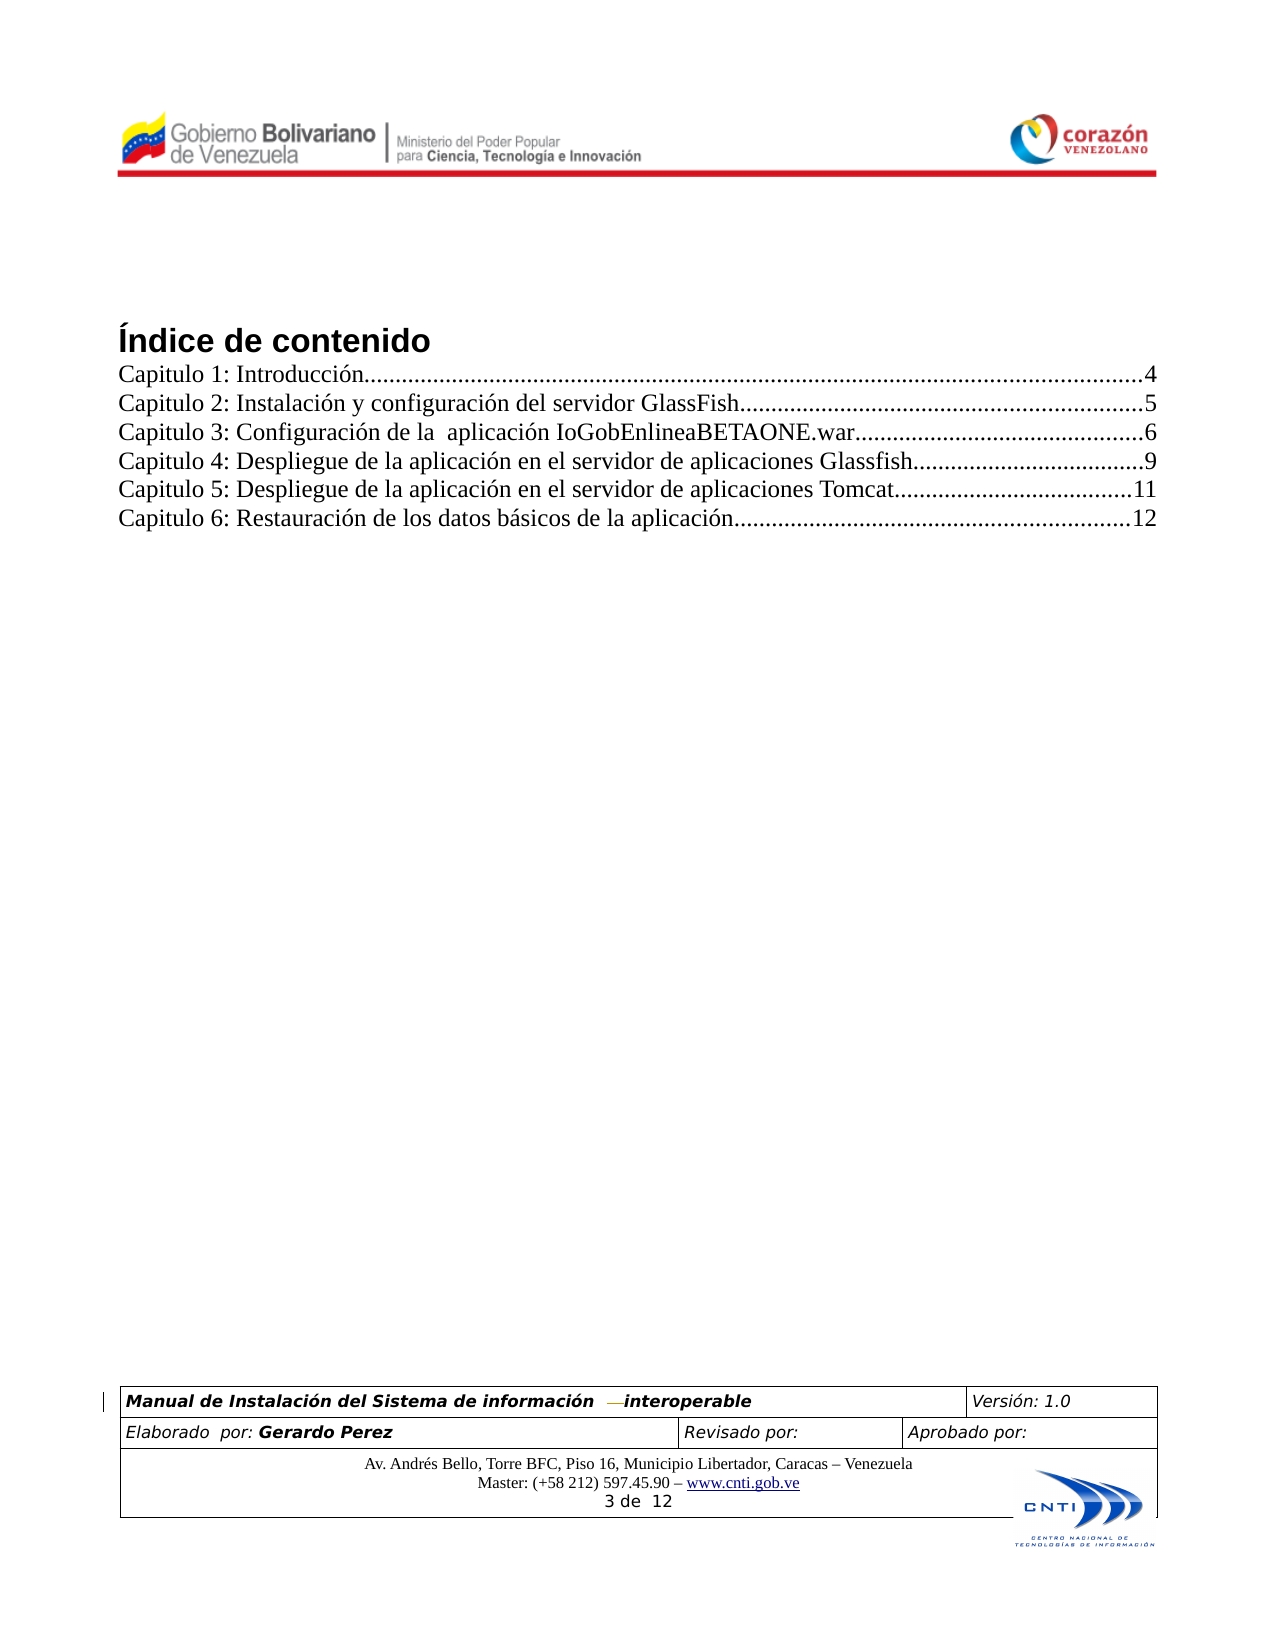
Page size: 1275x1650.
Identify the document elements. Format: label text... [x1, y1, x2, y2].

picture [117, 107, 1157, 177]
text Capitulo 6: Restauración de los datos básicos de la aplicación 12 [118, 503, 1157, 532]
text Capitulo 4: Despliegue de la aplicación en el servidor de aplicaciones Glassfish 9 [118, 446, 1157, 474]
text Capitulo 5: Despliegue de la aplicación en el servidor de aplicaciones Tomcat 11 [118, 474, 1157, 503]
text Capitulo 3: Configuración de la aplicación IoGobEnlineaBETAONE.war 6 [118, 417, 1157, 446]
text Capitulo 1: Introducción 4 [118, 359, 1157, 388]
text Capitulo 2: Instalación y configuración del servidor GlassFish 5 [118, 388, 1157, 417]
picture [1013, 1468, 1156, 1548]
subtitle Índice de contenido [118, 321, 1157, 359]
